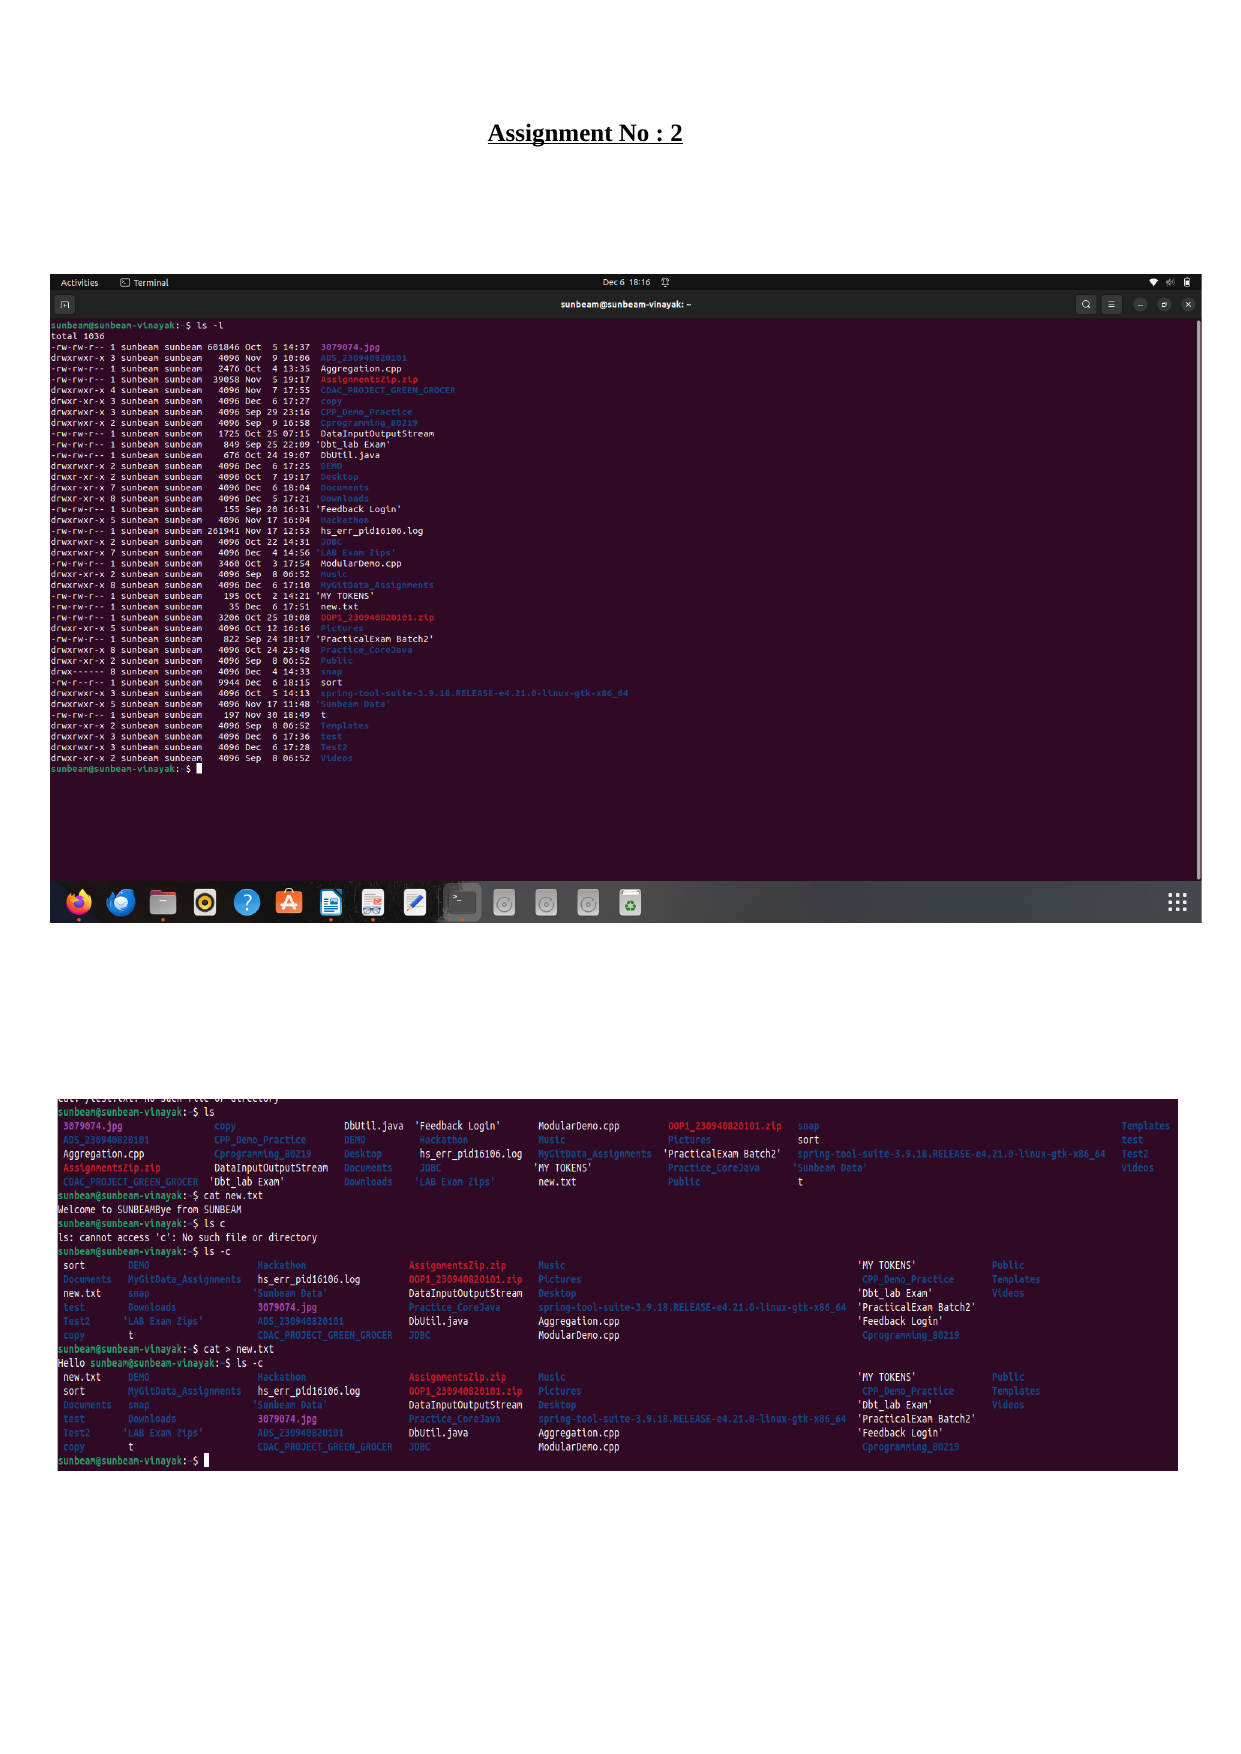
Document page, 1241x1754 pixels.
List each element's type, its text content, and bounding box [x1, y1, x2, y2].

picture [50, 274, 1202, 923]
text Assignment No : 2 [118, 118, 1122, 147]
picture [57, 1099, 1178, 1471]
